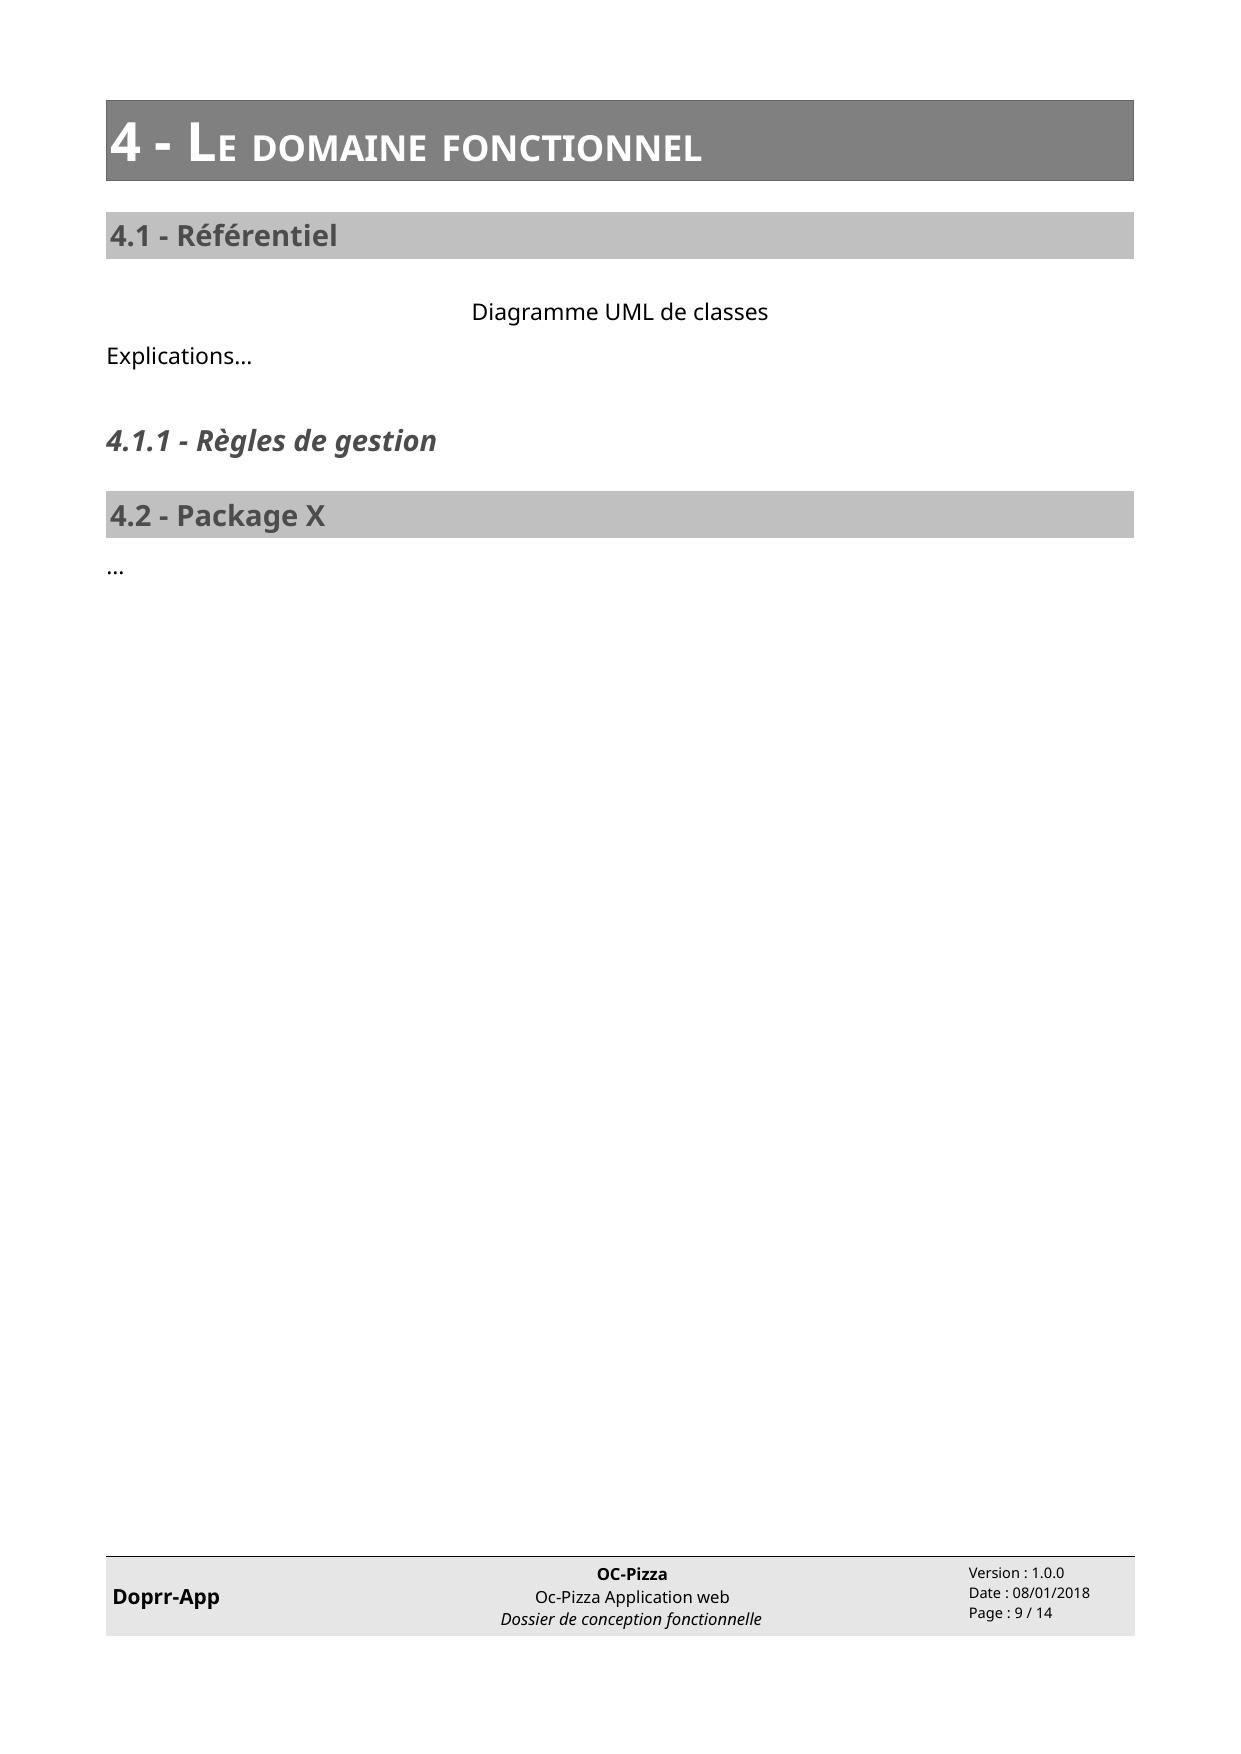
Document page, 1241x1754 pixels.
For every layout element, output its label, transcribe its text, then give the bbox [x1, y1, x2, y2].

subtitle Référentiel [107, 213, 1133, 258]
subtitle Règles de gestion [106, 420, 1134, 460]
text … [106, 550, 1134, 582]
subtitle Package X [107, 493, 1133, 537]
text Diagramme UML de classes [106, 296, 1134, 327]
subtitle Le domaine fonctionnel [107, 101, 1133, 180]
text Explications… [106, 340, 1134, 371]
